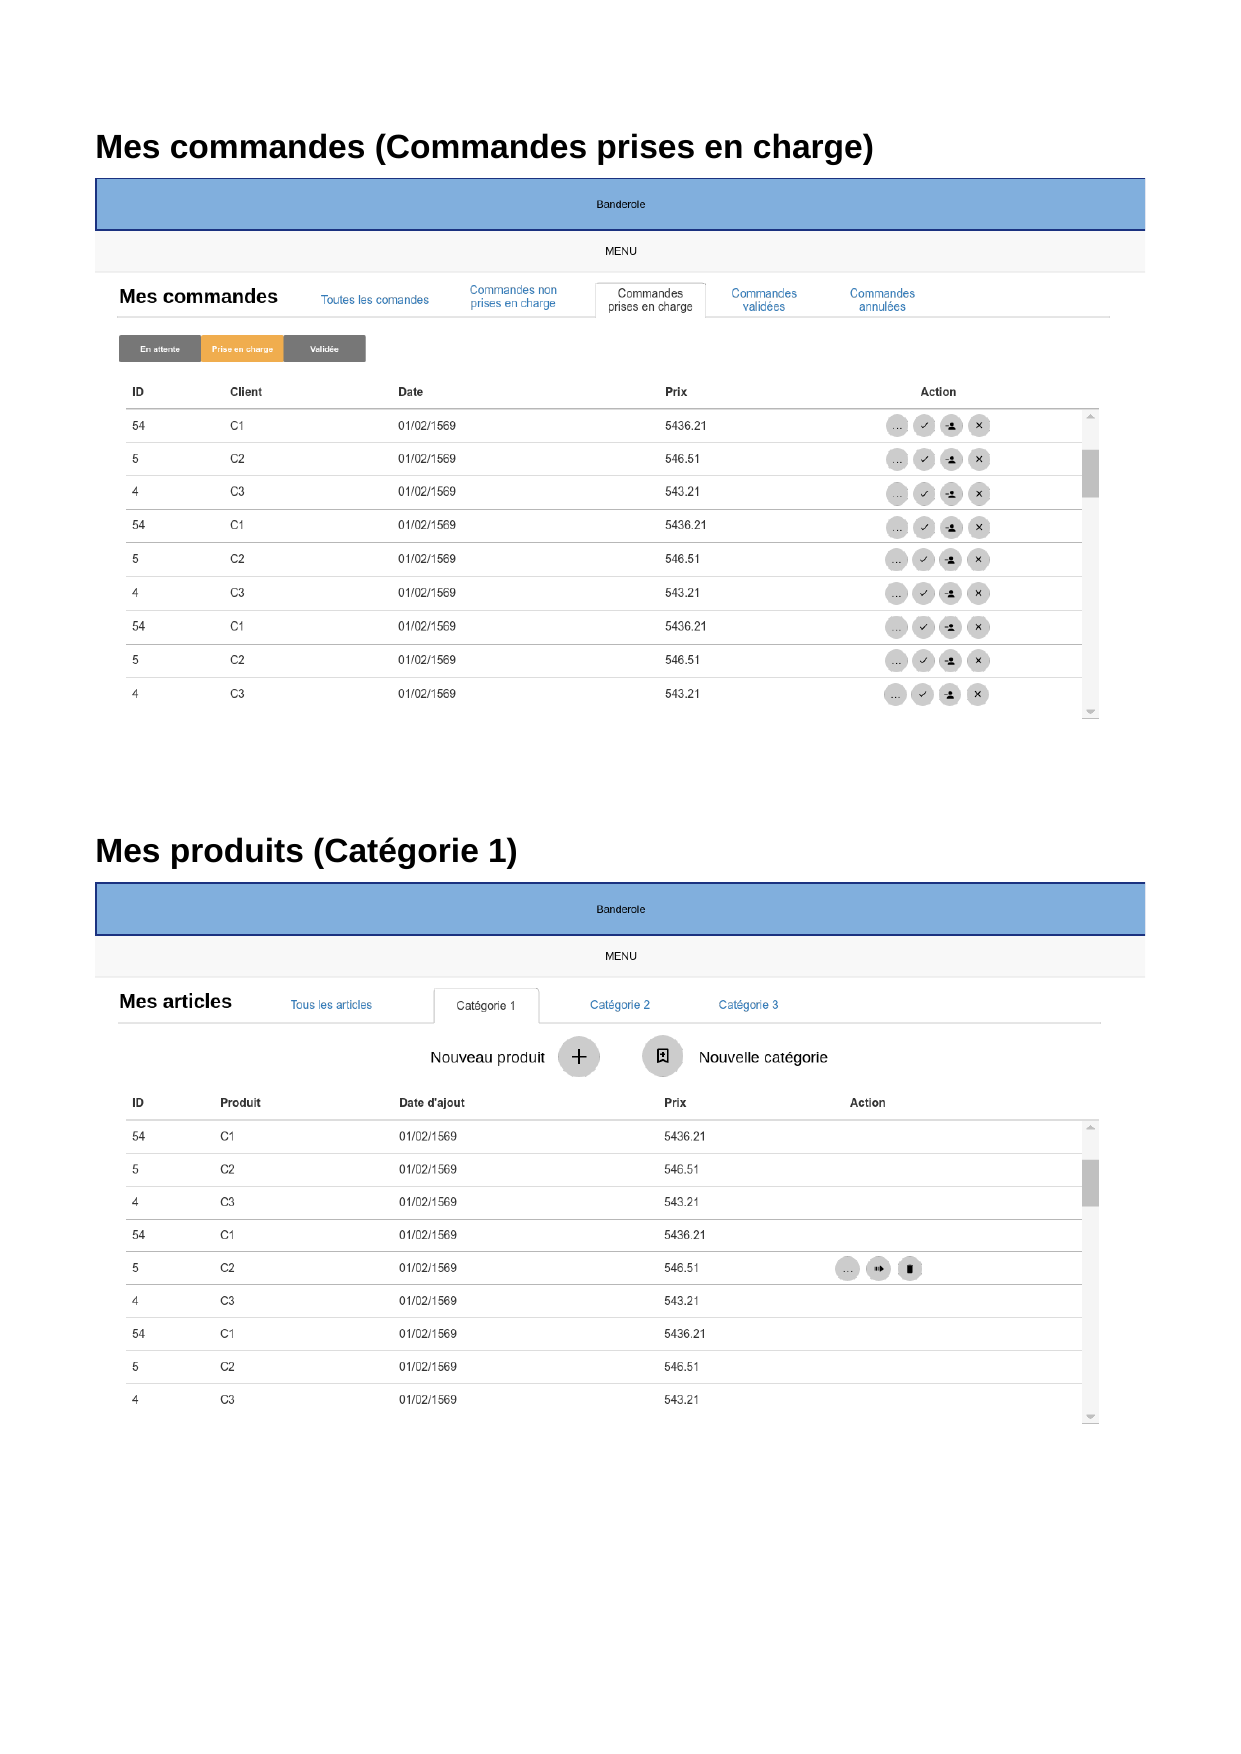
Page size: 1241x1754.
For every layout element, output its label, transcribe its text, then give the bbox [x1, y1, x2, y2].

subtitle Mes commandes (Commandes prises en charge) [95, 127, 1145, 166]
subtitle Mes produits (Catégorie 1) [95, 831, 1145, 870]
picture [95, 882, 1146, 1474]
picture [95, 178, 1146, 769]
